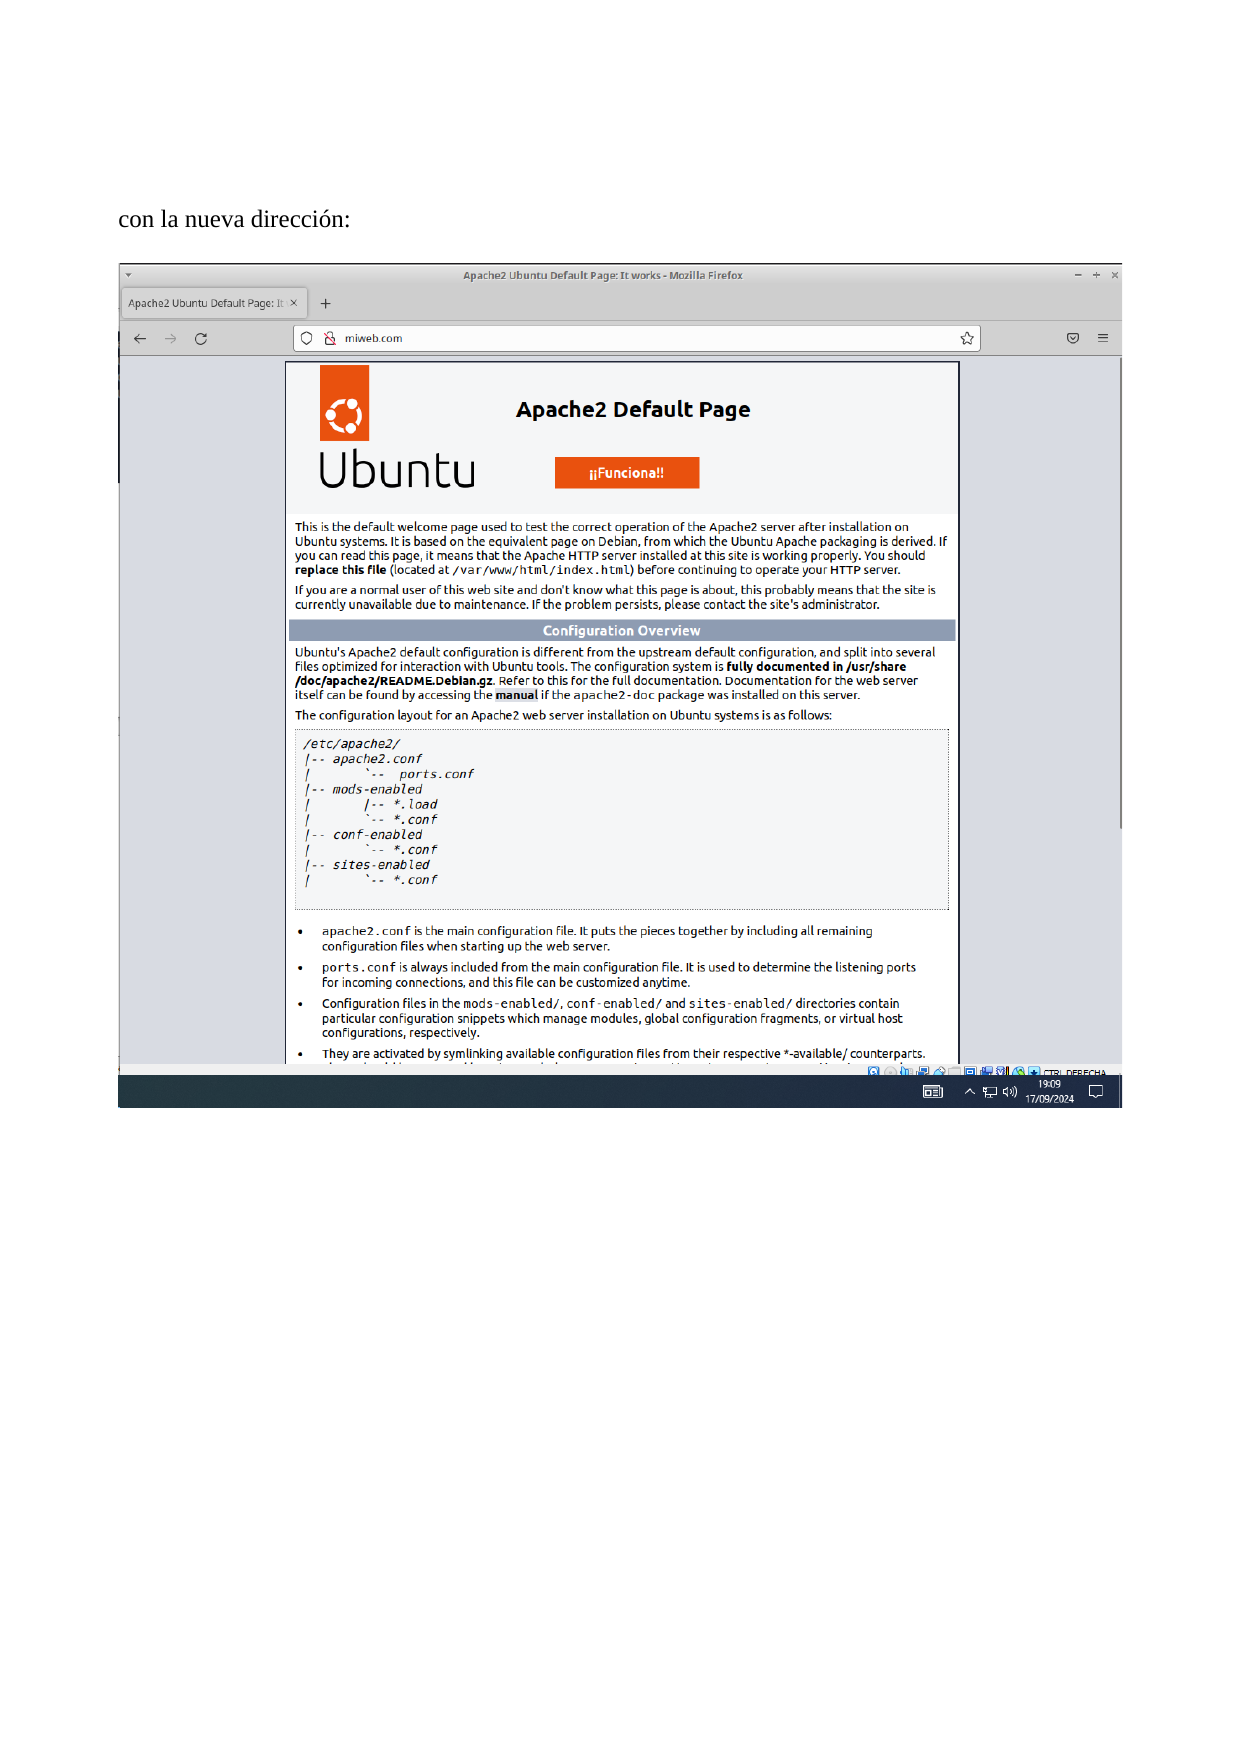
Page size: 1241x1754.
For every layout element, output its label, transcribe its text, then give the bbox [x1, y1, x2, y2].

picture [118, 263, 1123, 1108]
text con la nueva dirección: [118, 204, 1122, 233]
